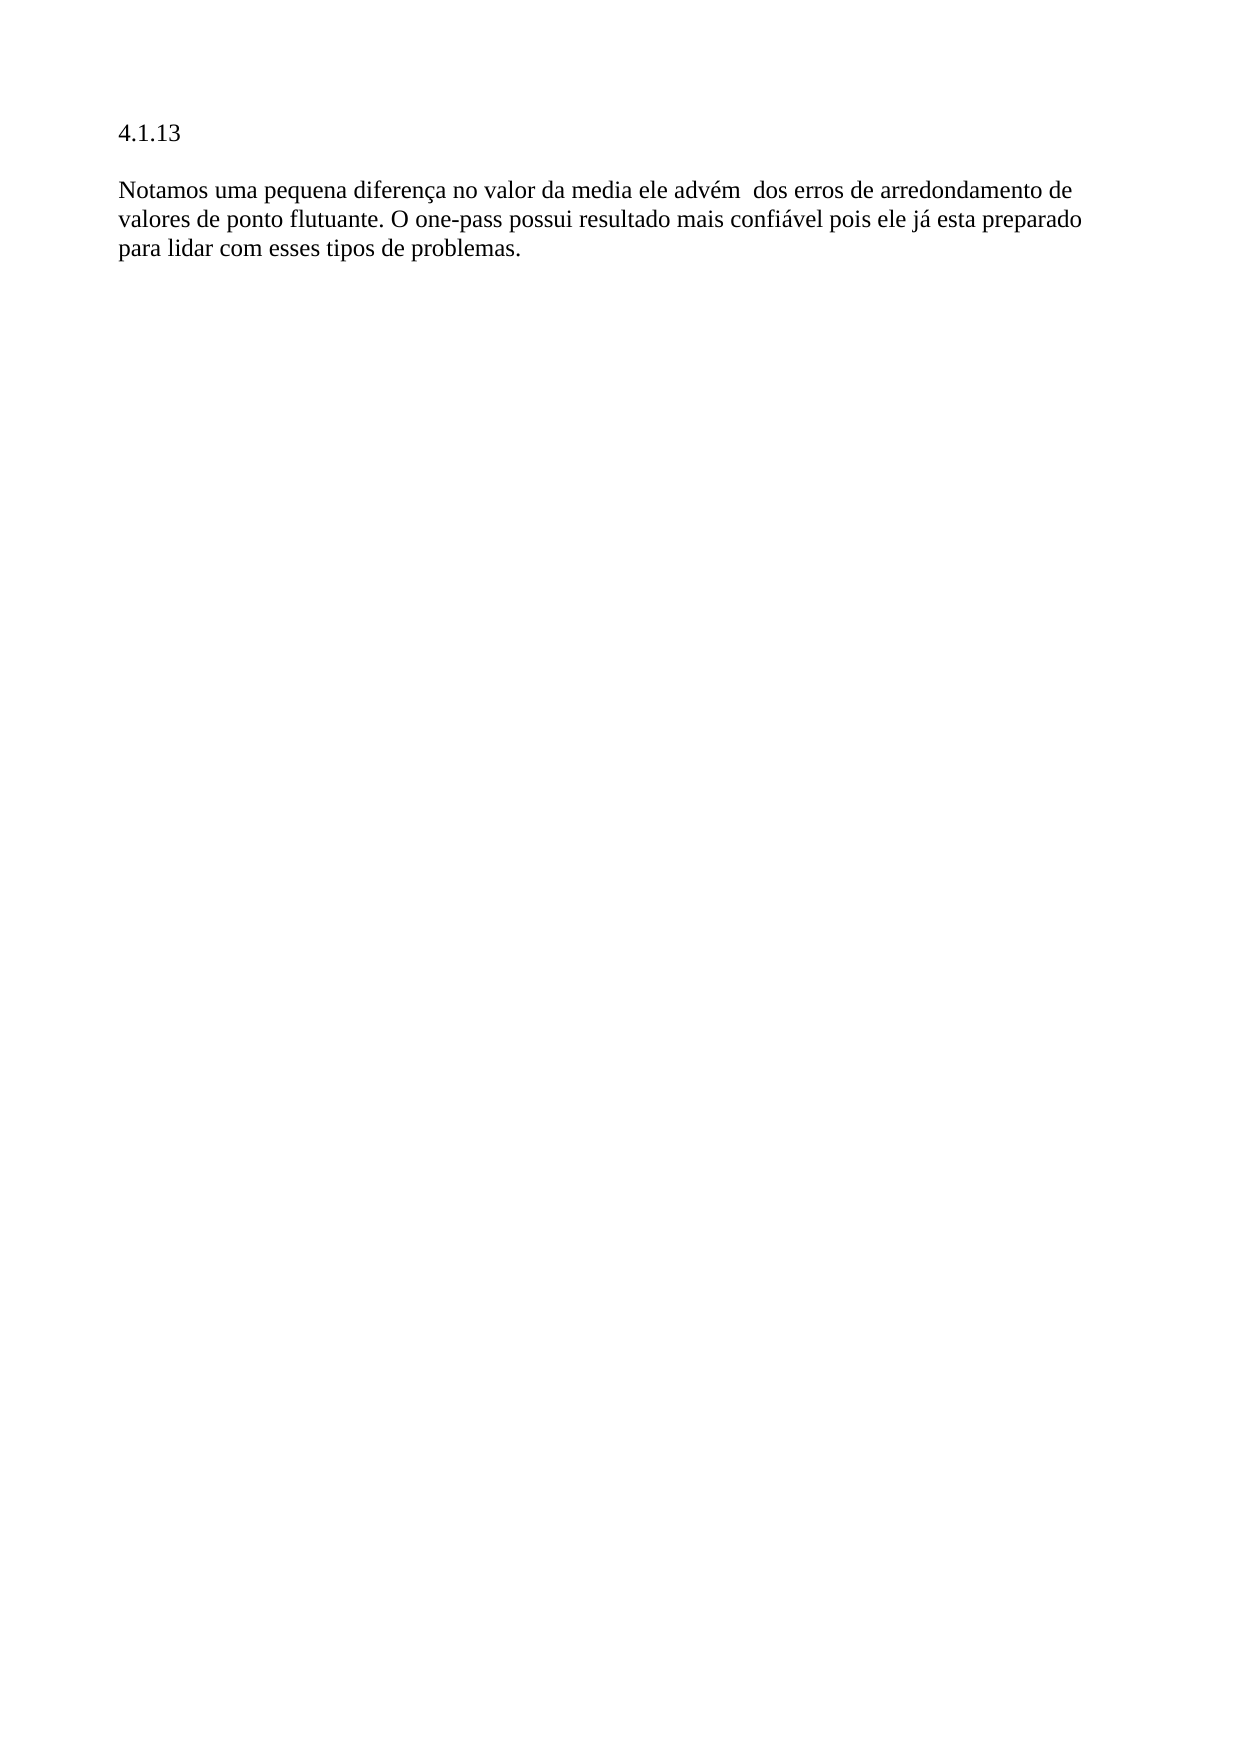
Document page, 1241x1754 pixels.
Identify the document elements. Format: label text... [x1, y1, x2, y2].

text 4.1.13 [118, 118, 1122, 147]
text Notamos uma pequena diferença no valor da media ele advém dos erros de arredondamento de valores de ponto flutuante. O one-pass possui resultado mais confiável pois ele já esta preparado para lidar com esses tipos de problemas. [118, 176, 1122, 262]
